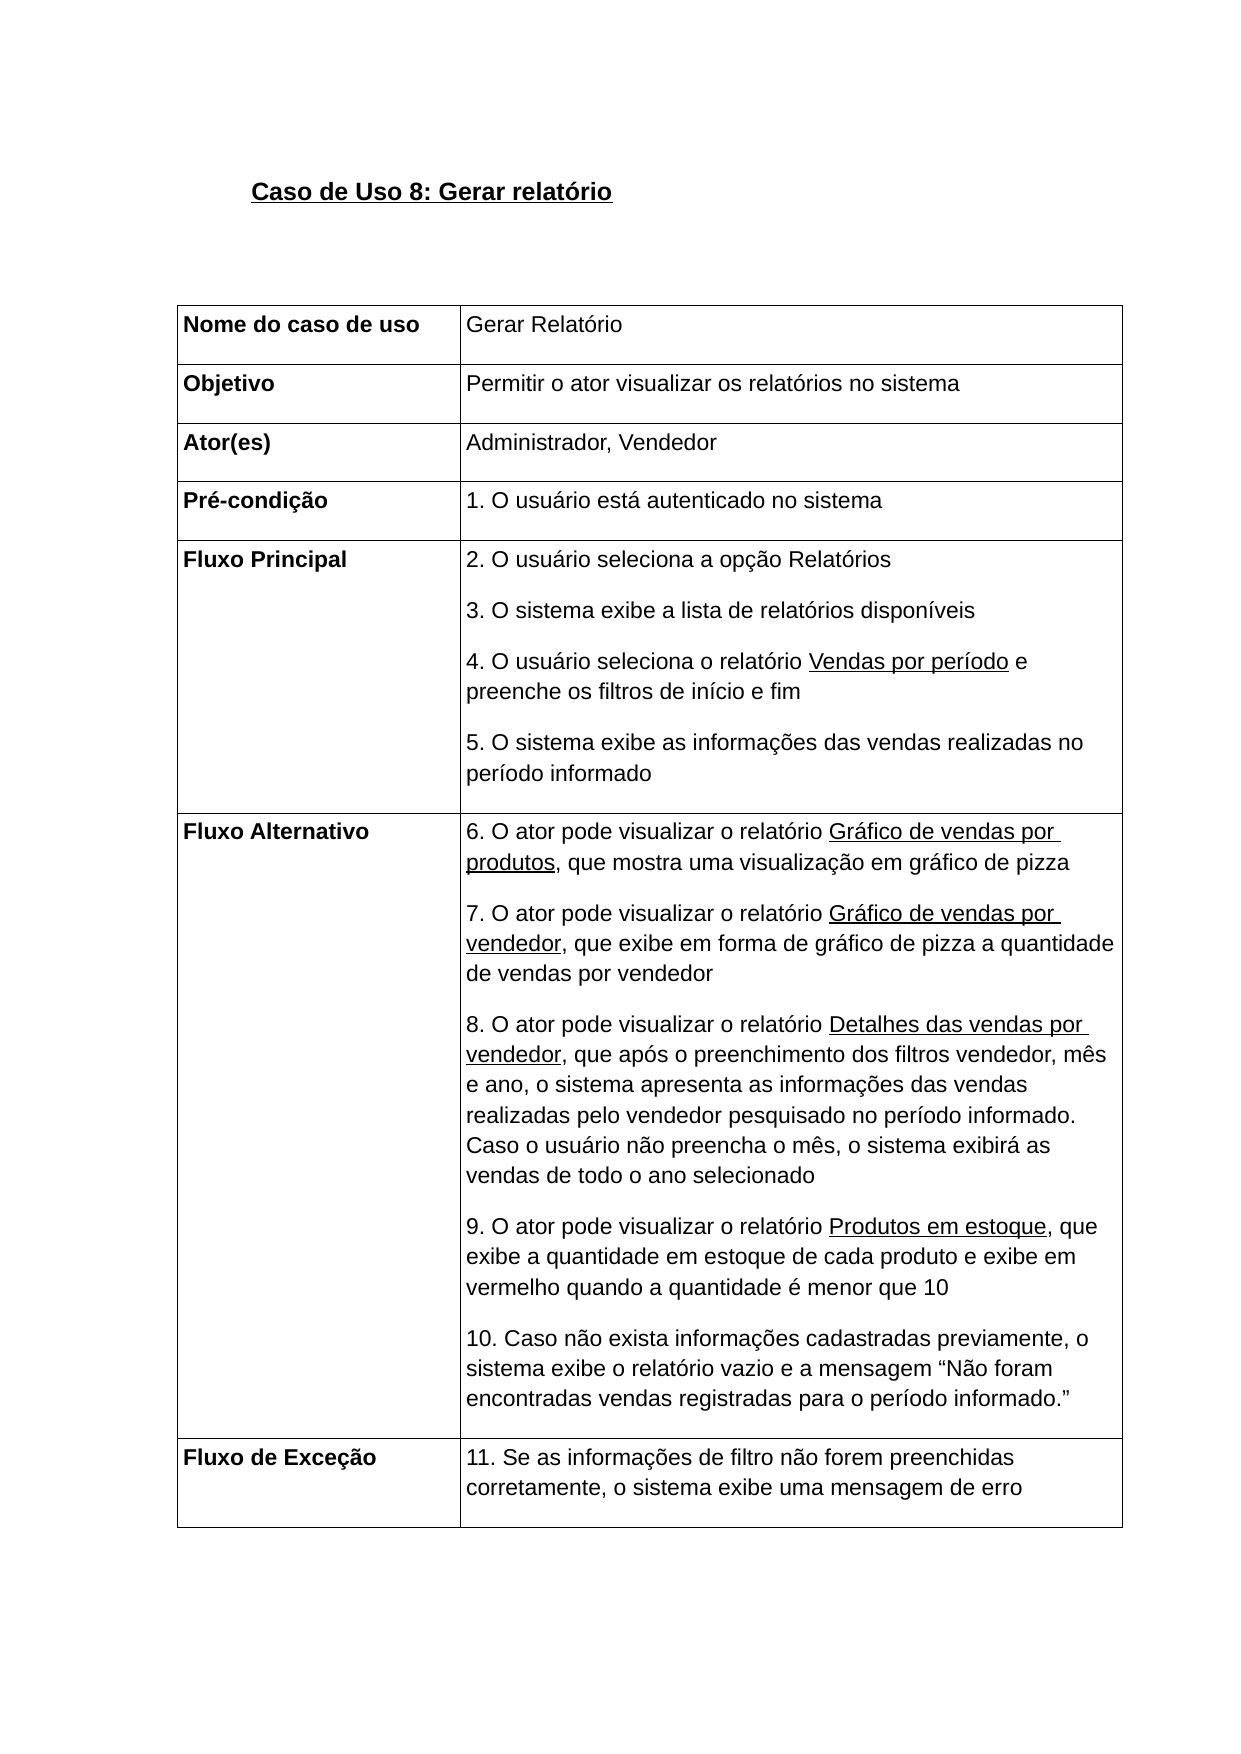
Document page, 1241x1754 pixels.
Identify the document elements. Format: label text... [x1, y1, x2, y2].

table_cell 1. O usuário está autenticado no sistema [461, 482, 1122, 540]
table_cell Ator(es) [178, 424, 460, 481]
table_header Gerar Relatório [461, 306, 1122, 364]
table_header Nome do caso de uso [178, 306, 460, 364]
table_cell Objetivo [178, 365, 460, 423]
text Caso de Uso 8: Gerar relatório [177, 177, 1122, 206]
table_cell Fluxo Principal [178, 541, 460, 812]
table_cell 6. O ator pode visualizar o relatório Gráfico de vendas por produtos, que mostra uma visualização em gráfico de pizza 7. O ator pode visualizar o relatório Gráfico de vendas por vendedor, que exibe em forma de gráfico de pizza a quantidade de vendas por vendedor 8. O ator pode visualizar o relatório Detalhes das vendas por vendedor, que após o preenchimento dos filtros vendedor, mês e ano, o sistema apresenta as informações das vendas realizadas pelo vendedor pesquisado no período informado. Caso o usuário não preencha o mês, o sistema exibirá as vendas de todo o ano selecionado 9. O ator pode visualizar o relatório Produtos em estoque, que exibe a quantidade em estoque de cada produto e exibe em vermelho quando a quantidade é menor que 10 10. Caso não exista informações cadastradas previamente, o sistema exibe o relatório vazio e a mensagem “Não foram encontradas vendas registradas para o período informado.” [461, 814, 1122, 1438]
table_cell Permitir o ator visualizar os relatórios no sistema [461, 365, 1122, 423]
table_cell Fluxo de Exceção [178, 1439, 460, 1527]
table_cell 11. Se as informações de filtro não forem preenchidas corretamente, o sistema exibe uma mensagem de erro [461, 1439, 1122, 1527]
table_cell 2. O usuário seleciona a opção Relatórios 3. O sistema exibe a lista de relatórios disponíveis 4. O usuário seleciona o relatório Vendas por período e preenche os filtros de início e fim 5. O sistema exibe as informações das vendas realizadas no período informado [461, 541, 1122, 812]
table_cell Administrador, Vendedor [461, 424, 1122, 481]
table_cell Fluxo Alternativo [178, 814, 460, 1438]
table_cell Pré-condição [178, 482, 460, 540]
